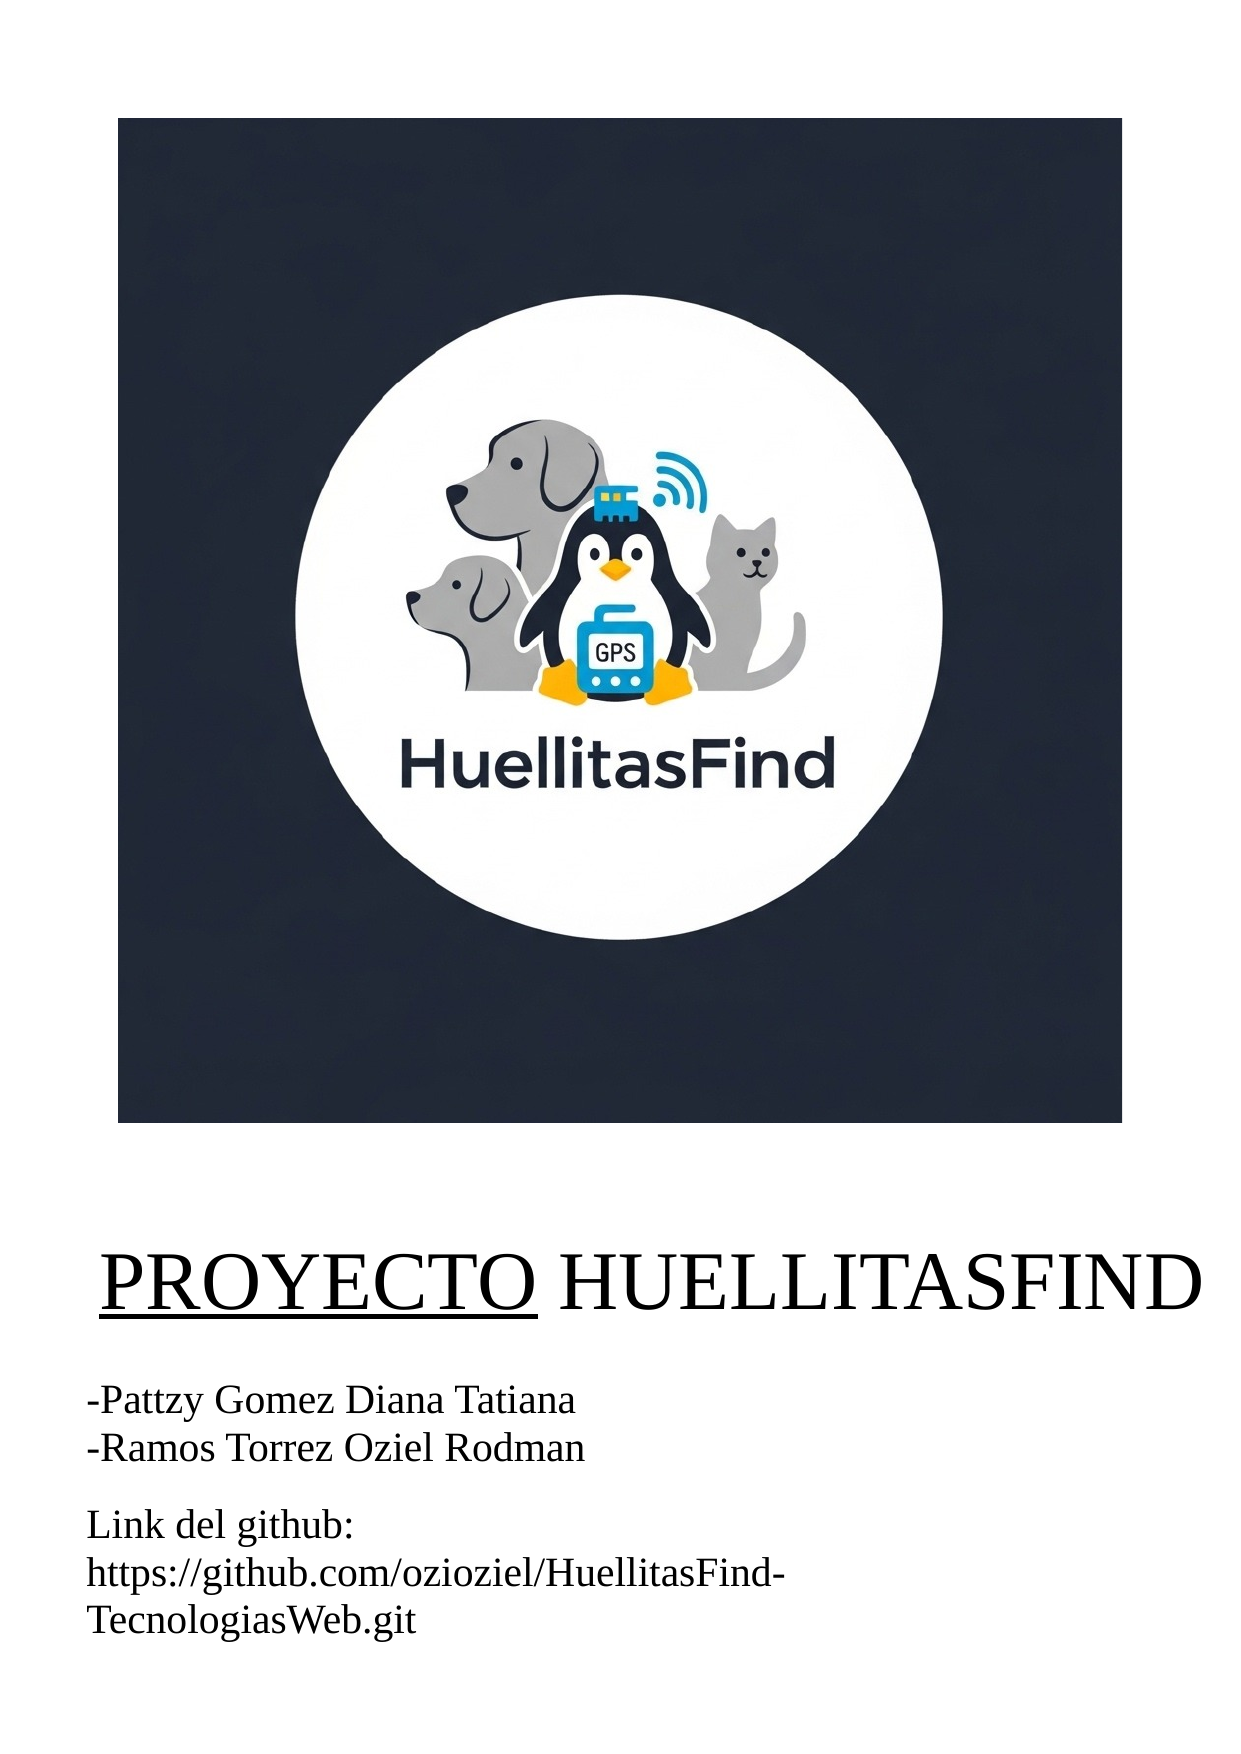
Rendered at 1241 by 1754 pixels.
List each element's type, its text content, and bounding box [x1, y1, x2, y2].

text PROYECTO HUELLITASFIND [0, 1232, 1240, 1328]
picture [118, 118, 1123, 1123]
text -Pattzy Gomez Diana Tatiana [86, 1374, 947, 1422]
text https://github.com/ozioziel/HuellitasFind-TecnologiasWeb.git [86, 1547, 947, 1643]
text -Ramos Torrez Oziel Rodman [86, 1422, 947, 1470]
text Link del github: [86, 1499, 947, 1547]
